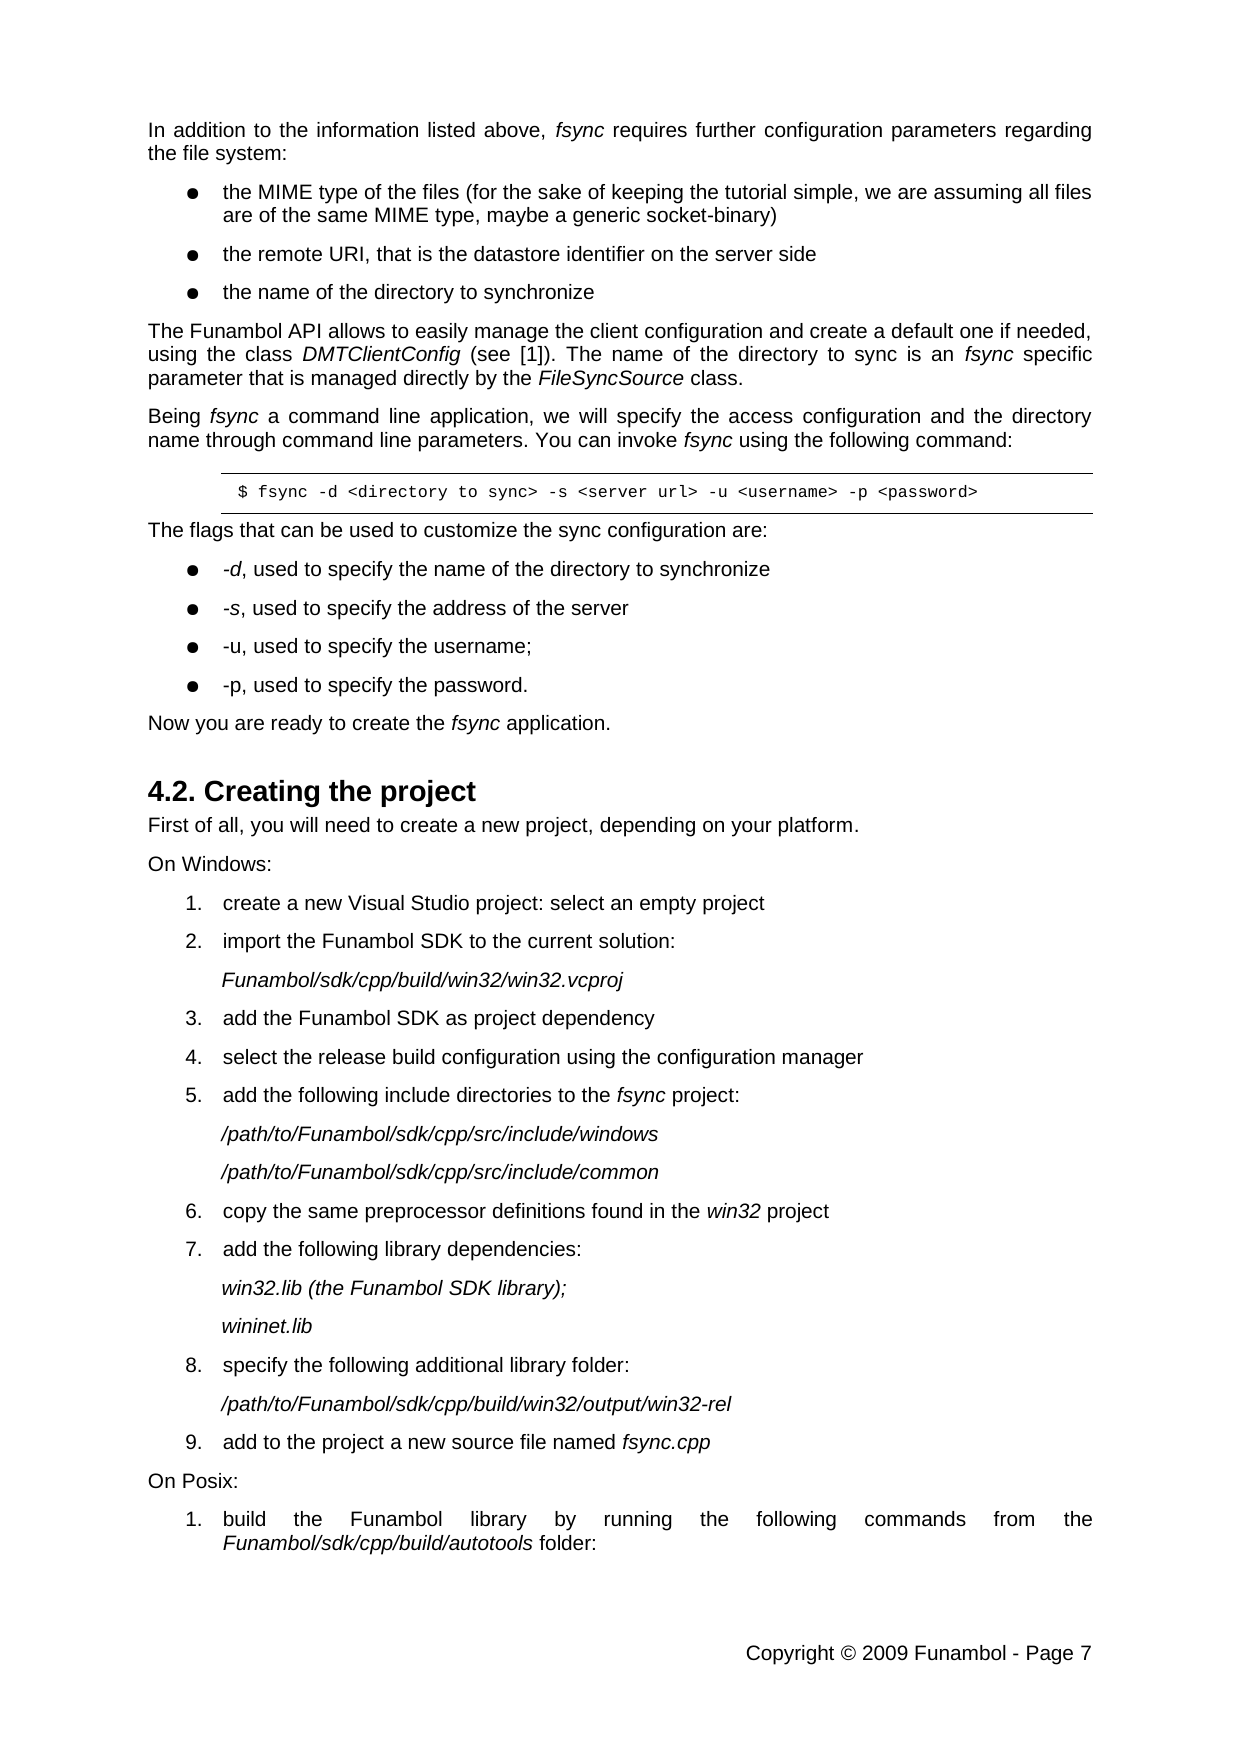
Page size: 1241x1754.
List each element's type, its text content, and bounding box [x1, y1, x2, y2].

text In addition to the information listed above, fsync requires further configuration parameters regarding the file system: [148, 118, 1093, 165]
list add the following library dependencies: [185, 1238, 1093, 1261]
list the remote URI, that is the datastore identifier on the server side [185, 242, 1093, 266]
list the MIME type of the files (for the sake of keeping the tutorial simple, we are assuming all files are of the same MIME type, maybe a generic socket-binary) [185, 180, 1093, 227]
list specify the following additional library folder: [185, 1353, 1093, 1377]
list add to the project a new source file named fsync.cpp [185, 1431, 1093, 1454]
text Now you are ready to create the fsync application. [148, 712, 1093, 735]
subtitle Creating the project [148, 775, 1093, 808]
text The flags that can be used to customize the sync configuration are: [148, 519, 1093, 542]
text On Posix: [148, 1469, 1093, 1493]
list the name of the directory to synchronize [185, 281, 1093, 304]
list -p, used to specify the password. [185, 673, 1093, 697]
text /path/to/Funambol/sdk/cpp/src/include/windows [221, 1122, 1093, 1146]
list build the Funambol library by running the following commands from the Funambol/sdk/cpp/build/autotools folder: [185, 1508, 1093, 1555]
text The Funambol API allows to easily manage the client configuration and create a default one if needed, using the class DMTClientConfig (see [1]). The name of the directory to sync is an fsync specific parameter that is managed directly by the FileSyncSource class. [148, 319, 1093, 390]
text /path/to/Funambol/sdk/cpp/build/win32/output/win32-rel [221, 1392, 1093, 1416]
list -u, used to specify the username; [185, 634, 1093, 658]
text On Windows: [148, 852, 1093, 876]
list $ fsync -d <directory to sync> -s <server url> -u <username> -p <password> [221, 474, 1093, 513]
list add the following include directories to the fsync project: [185, 1084, 1093, 1107]
text First of all, you will need to create a new project, depending on your platform. [148, 814, 1093, 837]
text Funambol/sdk/cpp/build/win32/win32.vcproj [221, 968, 1093, 992]
list create a new Visual Studio project: select an empty project [185, 891, 1093, 914]
list select the release build configuration using the configuration manager [185, 1045, 1093, 1069]
list -d, used to specify the name of the directory to synchronize [185, 557, 1093, 581]
list -s, used to specify the address of the server [185, 596, 1093, 619]
text wininet.lib [221, 1315, 1093, 1338]
text /path/to/Funambol/sdk/cpp/src/include/common [221, 1161, 1093, 1184]
text Being fsync a command line application, we will specify the access configuration and the directory name through command line parameters. You can invoke fsync using the following command: [148, 405, 1093, 452]
list add the Funambol SDK as project dependency [185, 1007, 1093, 1030]
list copy the same preprocessor definitions found in the win32 project [185, 1199, 1093, 1223]
list import the Funambol SDK to the current solution: [185, 929, 1093, 953]
text win32.lib (the Funambol SDK library); [221, 1276, 1093, 1300]
